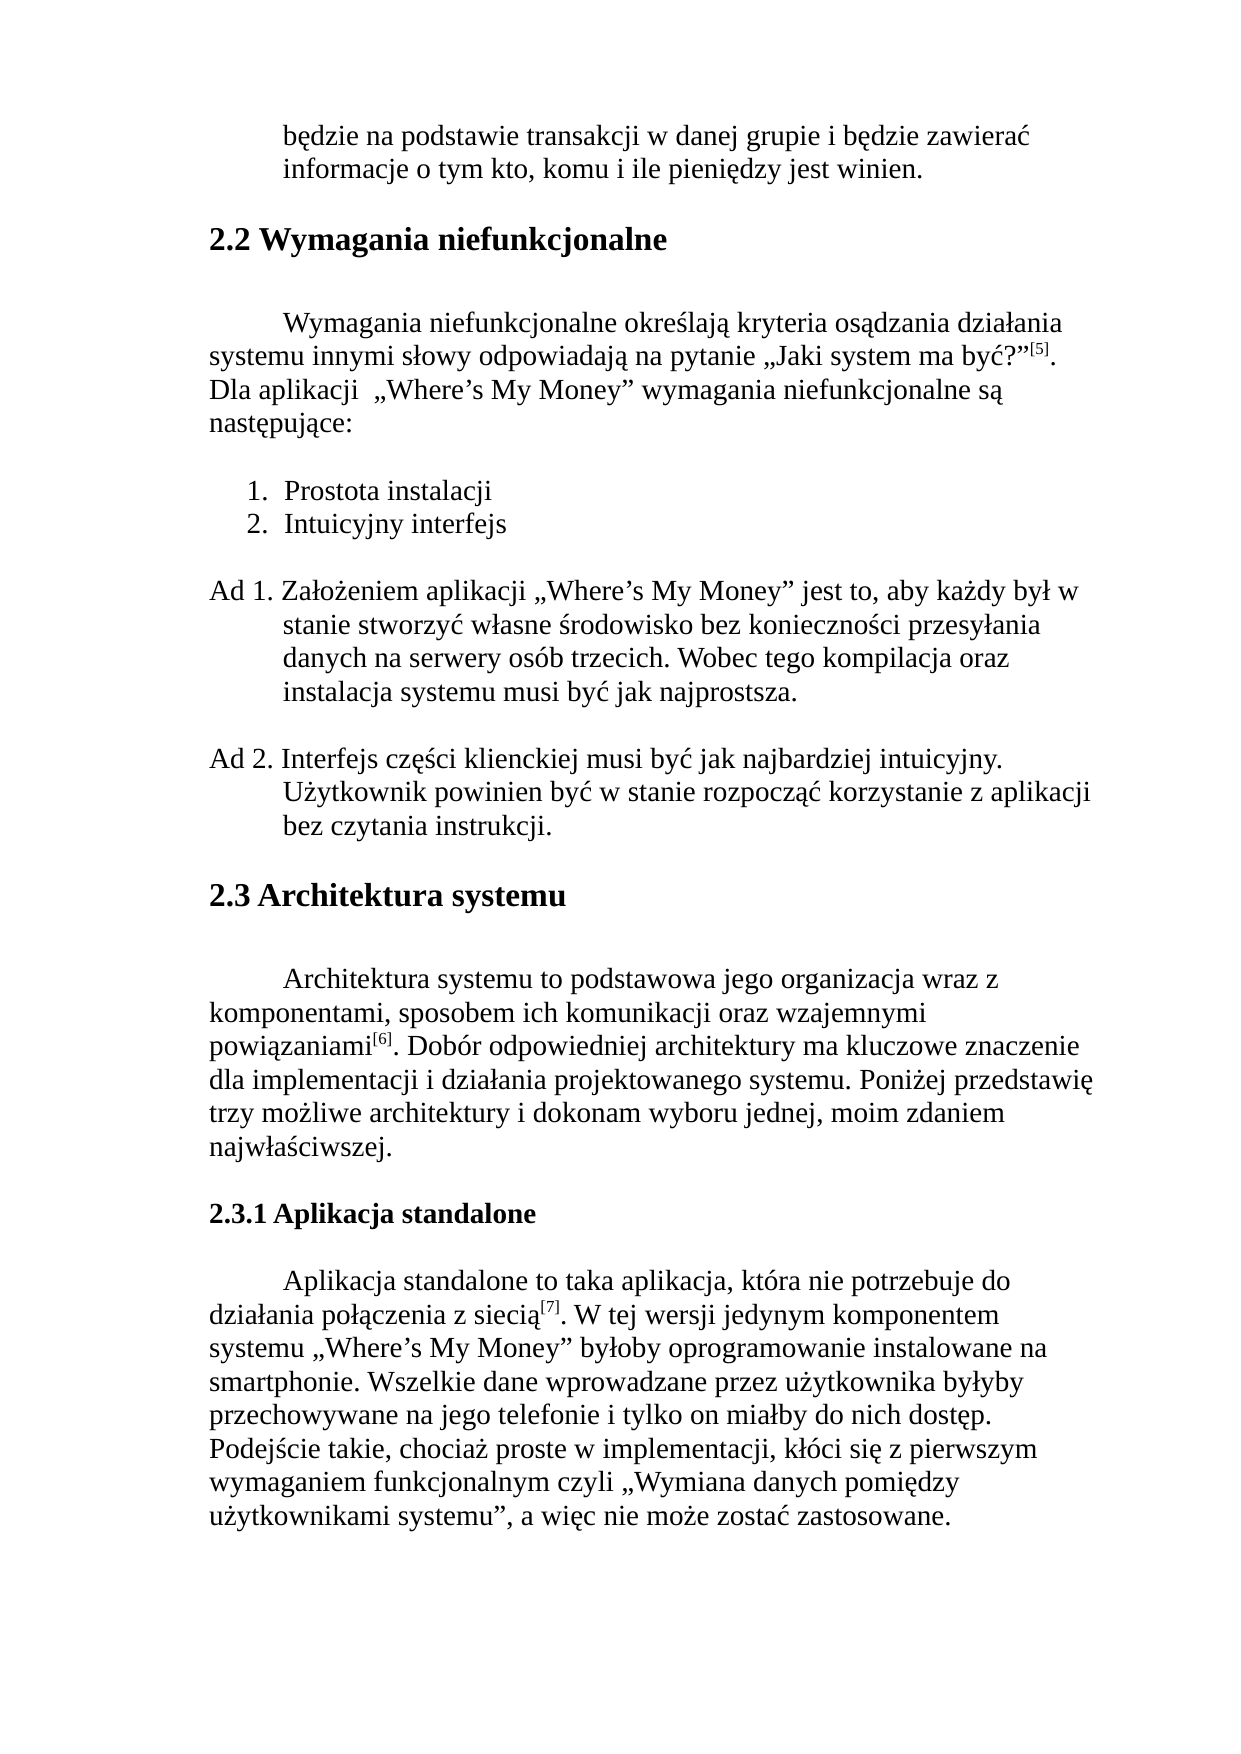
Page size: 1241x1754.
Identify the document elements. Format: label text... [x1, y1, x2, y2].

text Wymagania niefunkcjonalne określają kryteria osądzania działania systemu innymi słowy odpowiadają na pytanie „Jaki system ma być?”[5]. Dla aplikacji „Where’s My Money” wymagania niefunkcjonalne są następujące: [209, 305, 1095, 439]
text 2.3 Architektura systemu [209, 875, 1095, 913]
text Ad 2. Interfejs części klienckiej musi być jak najbardziej intuicyjny. Użytkownik powinien być w stanie rozpocząć korzystanie z aplikacji bez czytania instrukcji. [209, 741, 1095, 842]
text 2.3.1 Aplikacja standalone [209, 1196, 1095, 1230]
text Aplikacja standalone to taka aplikacja, która nie potrzebuje do działania połączenia z siecią[7]. W tej wersji jedynym komponentem systemu „Where’s My Money” byłoby oprogramowanie instalowane na smartphonie. Wszelkie dane wprowadzane przez użytkownika byłyby przechowywane na jego telefonie i tylko on miałby do nich dostęp. Podejście takie, chociaż proste w implementacji, kłóci się z pierwszym wymaganiem funkcjonalnym czyli „Wymiana danych pomiędzy użytkownikami systemu”, a więc nie może zostać zastosowane. [209, 1263, 1095, 1532]
text 2.2 Wymagania niefunkcjonalne [209, 219, 1095, 257]
text będzie na podstawie transakcji w danej grupie i będzie zawierać informacje o tym kto, komu i ile pieniędzy jest winien. [209, 118, 1095, 185]
list Prostota instalacji [246, 473, 1095, 506]
list Intuicyjny interfejs [246, 506, 1095, 540]
text Ad 1. Założeniem aplikacji „Where’s My Money” jest to, aby każdy był w stanie stworzyć własne środowisko bez konieczności przesyłania danych na serwery osób trzecich. Wobec tego kompilacja oraz instalacja systemu musi być jak najprostsza. [209, 573, 1095, 707]
text Architektura systemu to podstawowa jego organizacja wraz z komponentami, sposobem ich komunikacji oraz wzajemnymi powiązaniami[6]. Dobór odpowiedniej architektury ma kluczowe znaczenie dla implementacji i działania projektowanego systemu. Poniżej przedstawię trzy możliwe architektury i dokonam wyboru jednej, moim zdaniem najwłaściwszej. [209, 961, 1095, 1163]
